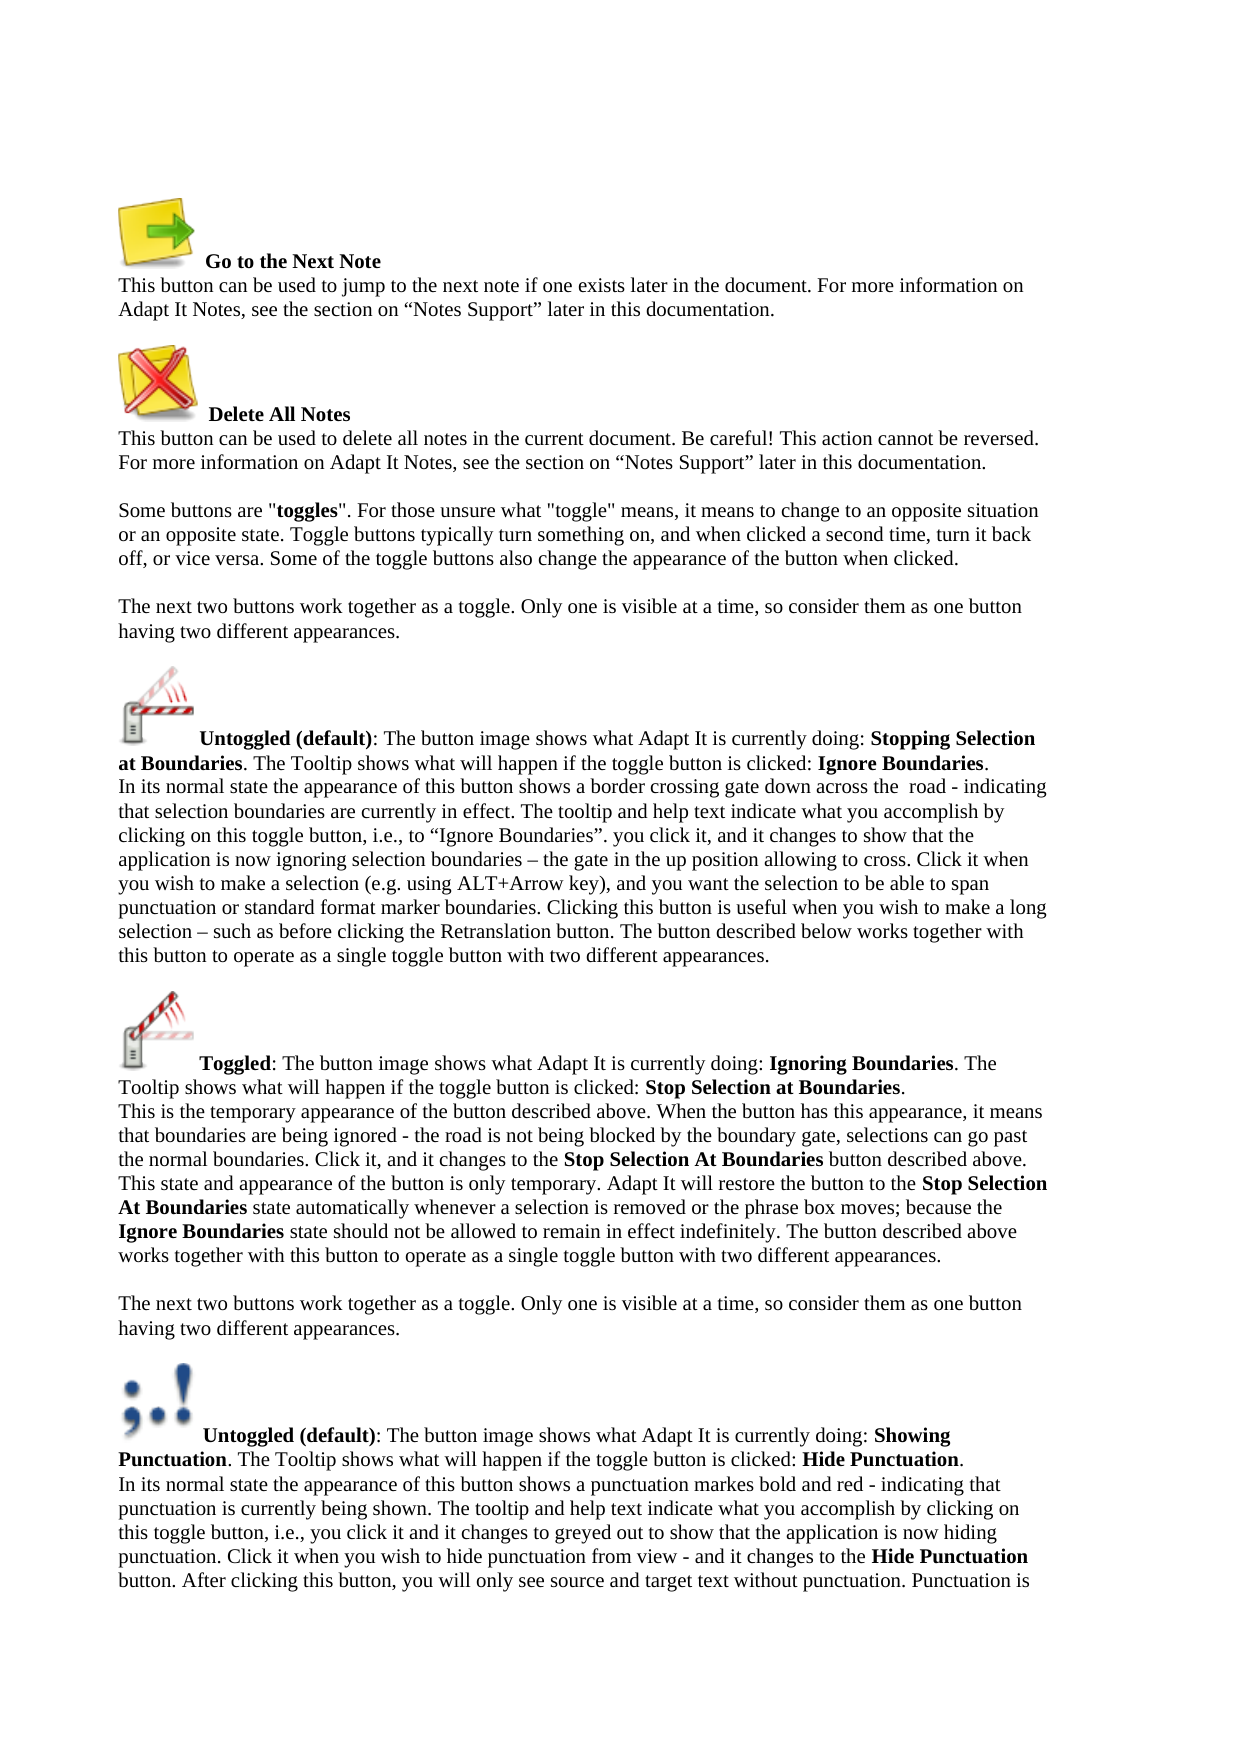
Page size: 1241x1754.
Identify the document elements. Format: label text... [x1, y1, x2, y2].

picture [118, 666, 194, 746]
text In its normal state the appearance of this button shows a punctuation markes bold and red - indicating that punctuation is currently being shown. The tooltip and help text indicate what you accomplish by clicking on this toggle button, i.e., you click it and it changes to greyed out to show that the application is now hiding punctuation. Click it when you wish to hide punctuation from view - and it changes to the Hide Punctuation button. After clicking this button, you will only see source and target text without punctuation. Punctuation is [118, 1471, 1048, 1592]
text Toggled: The button image shows what Adapt It is currently doing: Ignoring Boundaries. The Tooltip shows what will happen if the toggle button is clicked: Stop Selection at Boundaries. [118, 991, 1048, 1099]
text In its normal state the appearance of this button shows a border crossing gate down across the road - indicating that selection boundaries are currently in effect. The tooltip and help text indicate what you accomplish by clicking on this toggle button, i.e., to “Ignore Boundaries”. you click it, and it changes to show that the application is now ignoring selection boundaries – the gate in the up position allowing to cross. Click it when you wish to make a selection (e.g. using ALT+Arrow key), and you want the selection to be able to span punctuation or standard format marker boundaries. Clicking this button is useful when you wish to make a long selection – such as before clicking the Retranslation button. The button described below works together with this button to operate as a single toggle button with two different appearances. [118, 774, 1048, 967]
picture [118, 1363, 198, 1443]
text This is the temporary appearance of the button described above. When the button has this appearance, it means that boundaries are being ignored - the road is not being blocked by the boundary gate, selections can go past the normal boundaries. Click it, and it changes to the Stop Selection At Boundaries button described above. This state and appearance of the button is only temporary. Adapt It will restore the button to the Stop Selection At Boundaries state automatically whenever a selection is removed or the phrase box moves; because the Ignore Boundaries state should not be allowed to remain in effect indefinitely. The button described above works together with this button to operate as a single toggle button with two different appearances. [118, 1099, 1048, 1267]
text Go to the Next Note [118, 198, 1048, 273]
text Some buttons are "toggles". For those unsure what "toggle" means, it means to change to an opposite situation or an opposite state. Toggle buttons typically turn something on, and when clicked a second time, turn it back off, or vice versa. Some of the toggle buttons also change the appearance of the button when clicked. [118, 498, 1048, 570]
text Delete All Notes [118, 345, 1048, 426]
picture [118, 198, 195, 269]
text The next two buttons work together as a toggle. Only one is visible at a time, so consider them as one button having two different appearances. [118, 1291, 1048, 1339]
text This button can be used to delete all notes in the current document. Be careful! This action cannot be reversed. For more information on Adapt It Notes, see the section on “Notes Support” later in this documentation. [118, 426, 1048, 474]
picture [118, 991, 194, 1071]
picture [118, 345, 198, 422]
text This button can be used to jump to the next note if one exists later in the document. For more information on Adapt It Notes, see the section on “Notes Support” later in this documentation. [118, 273, 1048, 321]
text Untoggled (default): The button image shows what Adapt It is currently doing: Stopping Selection at Boundaries. The Tooltip shows what will happen if the toggle button is clicked: Ignore Boundaries. [118, 667, 1048, 774]
text The next two buttons work together as a toggle. Only one is visible at a time, so consider them as one button having two different appearances. [118, 594, 1048, 643]
text Untoggled (default): The button image shows what Adapt It is currently doing: Showing Punctuation. The Tooltip shows what will happen if the toggle button is clicked: Hide Punctuation. [118, 1363, 1048, 1471]
